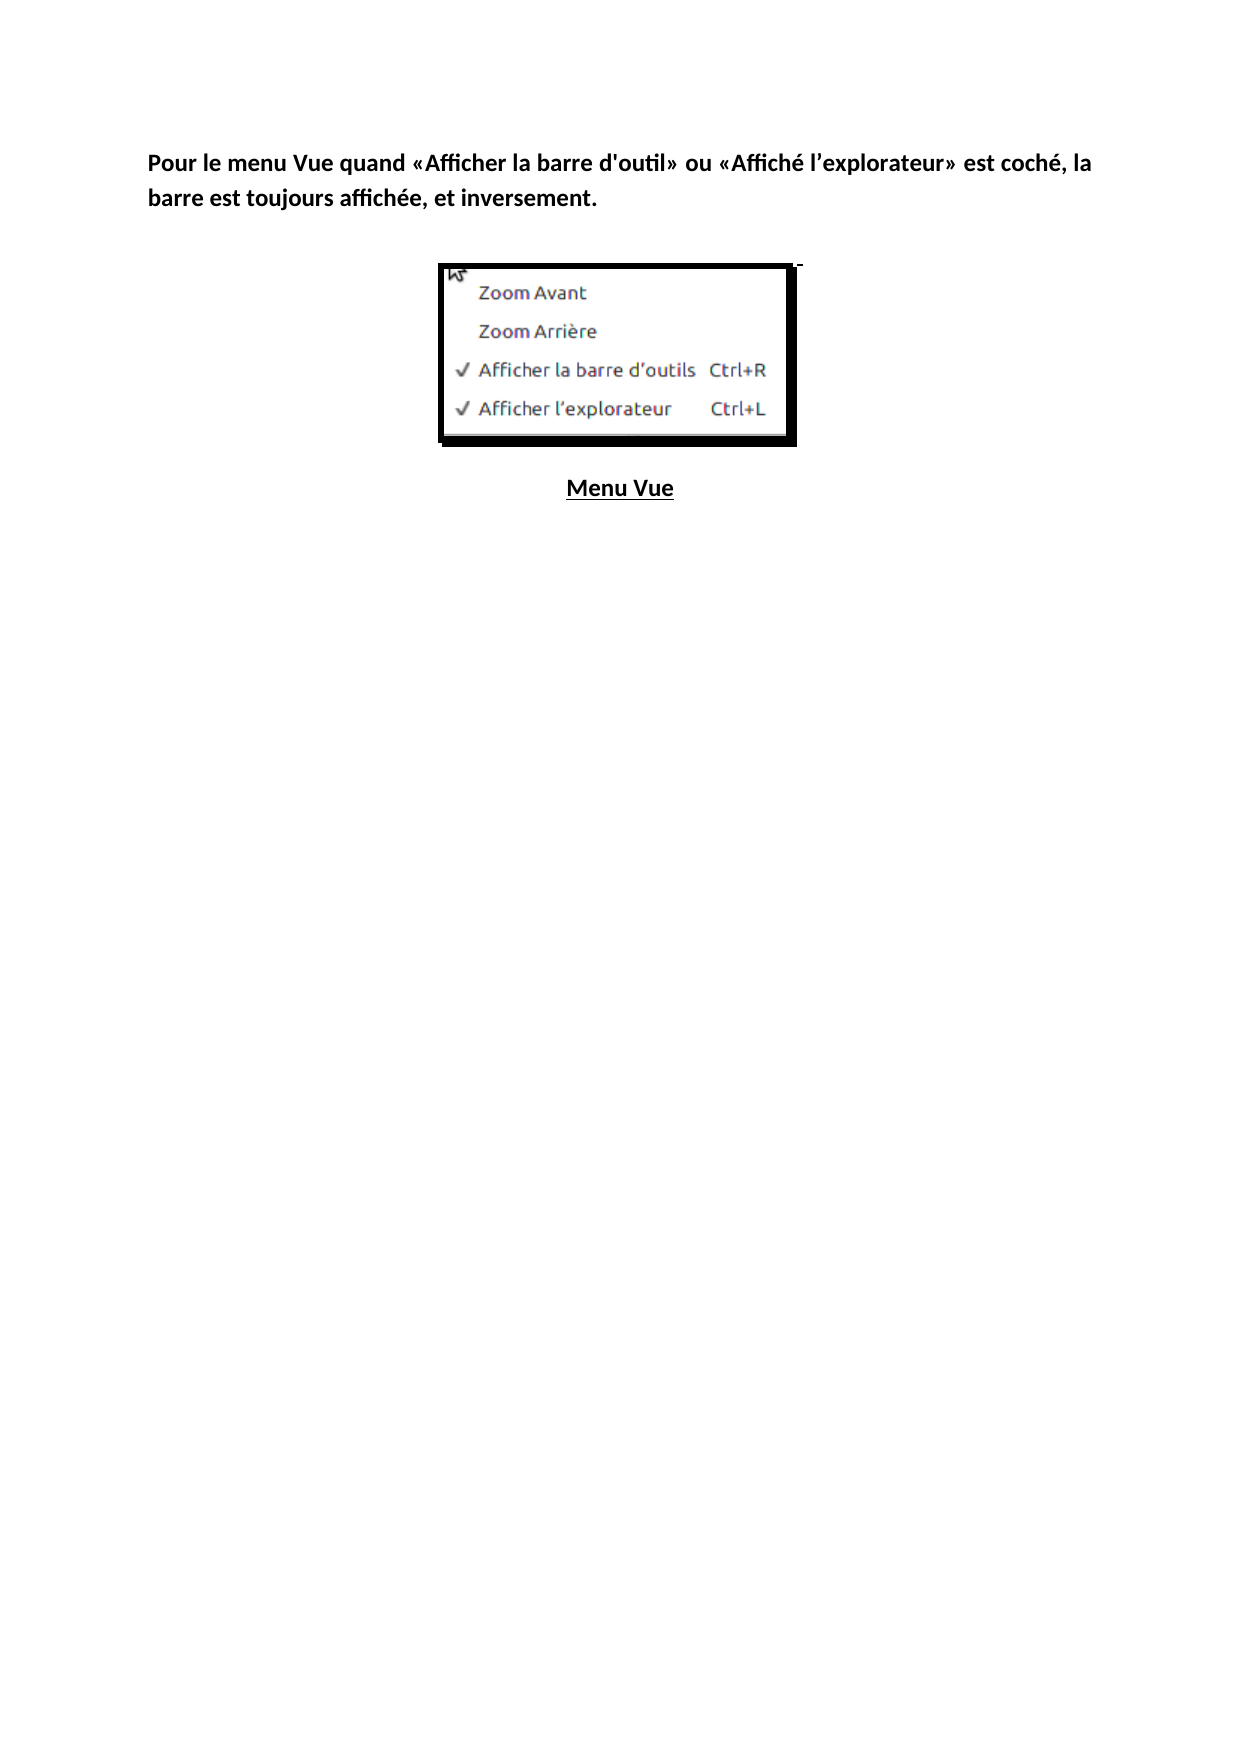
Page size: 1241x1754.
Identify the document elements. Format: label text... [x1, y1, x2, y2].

picture [444, 269, 786, 436]
text Menu Vue [148, 472, 1093, 503]
text Pour le menu Vue quand «Afficher la barre d'outil» ou «Affiché l’explorateur» est coché, la barre est toujours affichée, et inversement. [148, 148, 1093, 213]
